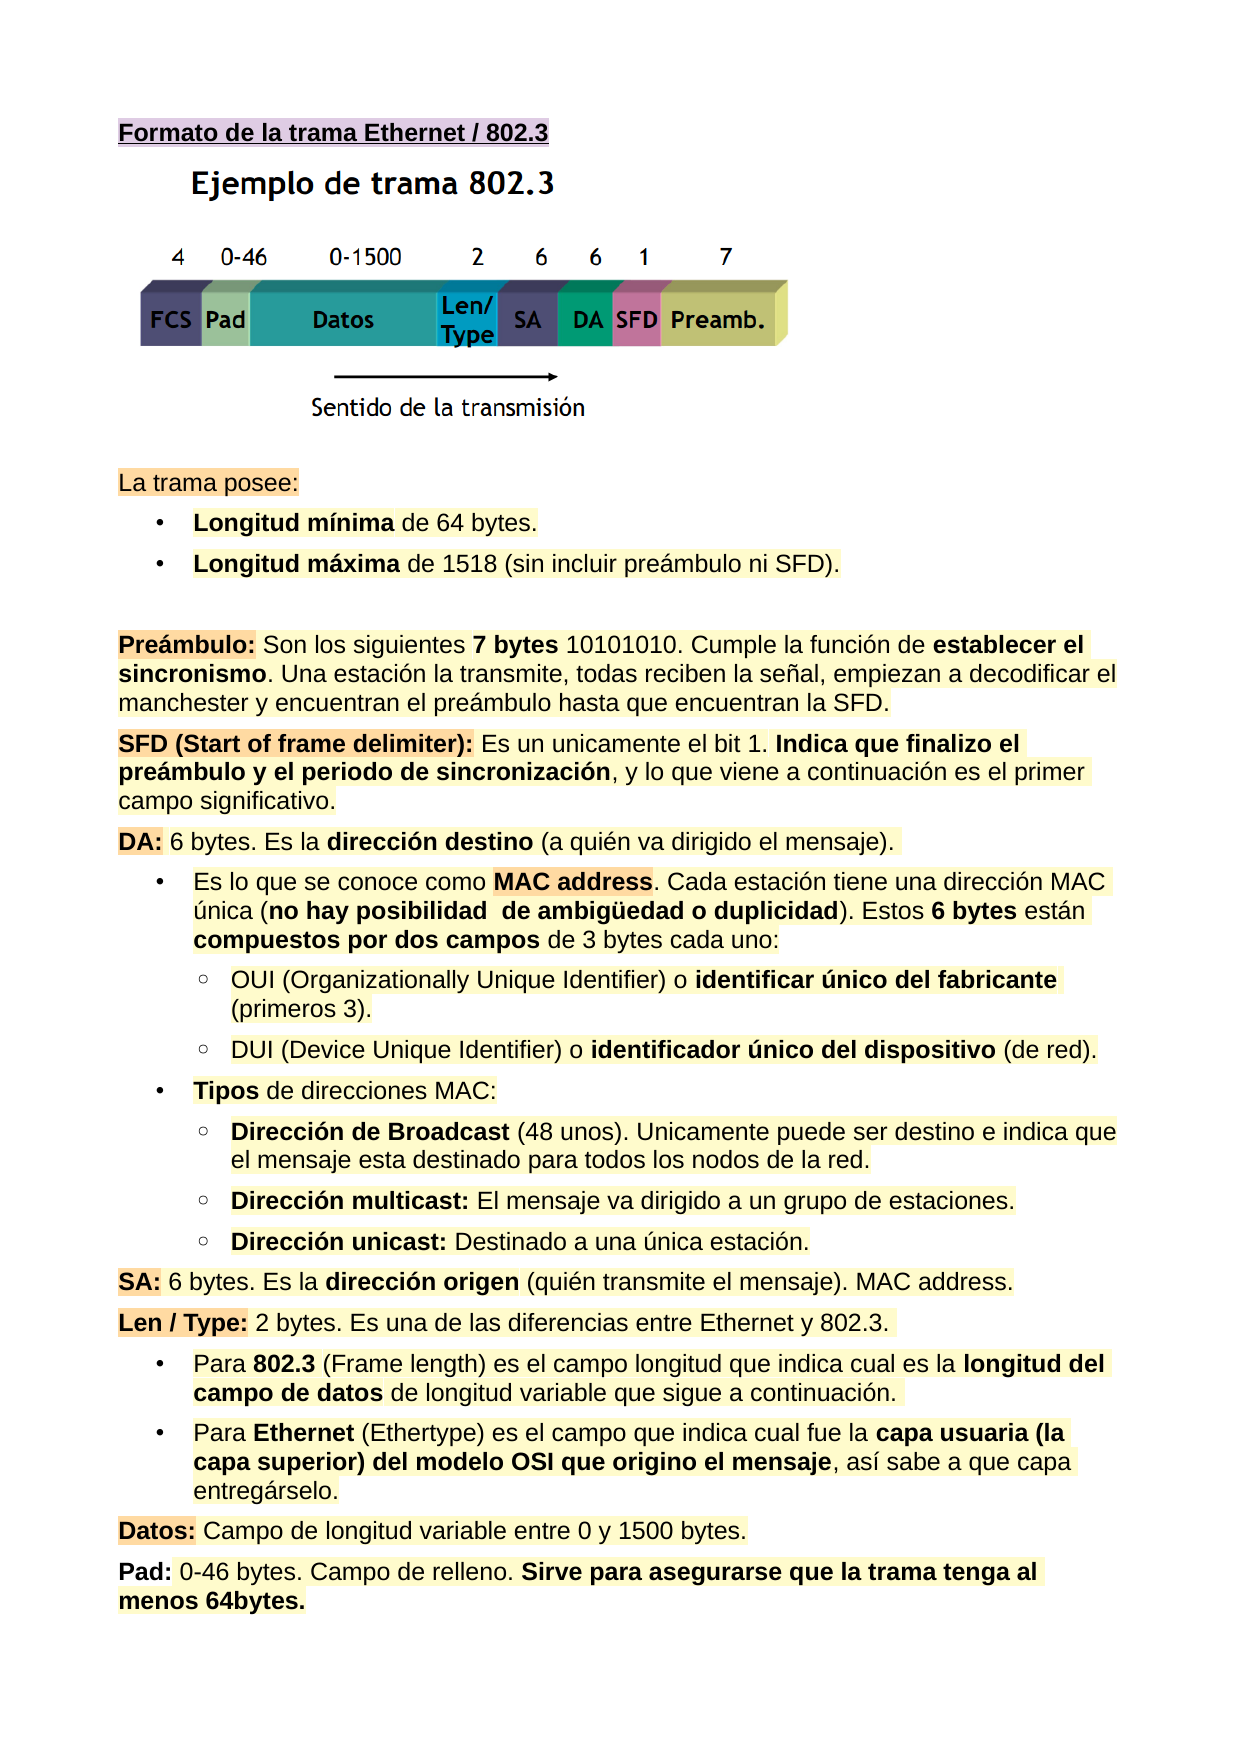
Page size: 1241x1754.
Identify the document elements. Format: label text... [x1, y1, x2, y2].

list OUI (Organizationally Unique Identifier) o identificar único del fabricante (primeros 3). [193, 966, 1122, 1023]
list Dirección de Broadcast (48 unos). Unicamente puede ser destino e indica que el mensaje esta destinado para todos los nodos de la red. [193, 1116, 1122, 1174]
picture [119, 161, 797, 427]
text Datos: Campo de longitud variable entre 0 y 1500 bytes. [118, 1516, 1122, 1545]
text La trama posee: [118, 468, 1122, 496]
text Pad: 0-46 bytes. Campo de relleno. Sirve para asegurarse que la trama tenga al menos 64bytes. [118, 1557, 1122, 1614]
list Longitud mínima de 64 bytes. [156, 508, 1122, 537]
list DUI (Device Unique Identifier) o identificador único del dispositivo (de red). [193, 1035, 1122, 1064]
text Formato de la trama Ethernet / 802.3 [118, 118, 1122, 147]
list Para 802.3 (Frame length) es el campo longitud que indica cual es la longitud del campo de datos de longitud variable que sigue a continuación. [156, 1349, 1122, 1406]
list Para Ethernet (Ethertype) es el campo que indica cual fue la capa usuaria (la capa superior) del modelo OSI que origino el mensaje, así sabe a que capa entregárselo. [156, 1418, 1122, 1504]
list Dirección unicast: Destinado a una única estación. [193, 1227, 1122, 1256]
list Longitud máxima de 1518 (sin incluir preámbulo ni SFD). [156, 549, 1122, 578]
text SFD (Start of frame delimiter): Es un unicamente el bit 1. Indica que finalizo el preámbulo y el periodo de sincronización, y lo que viene a continuación es el primer campo significativo. [118, 728, 1122, 815]
list Dirección multicast: El mensaje va dirigido a un grupo de estaciones. [193, 1186, 1122, 1215]
text DA: 6 bytes. Es la dirección destino (a quién va dirigido el mensaje). [118, 827, 1122, 855]
text SA: 6 bytes. Es la dirección origen (quién transmite el mensaje). MAC address. [118, 1267, 1122, 1296]
list Tipos de direcciones MAC: [156, 1076, 1122, 1104]
text Len / Type: 2 bytes. Es una de las diferencias entre Ethernet y 802.3. [118, 1308, 1122, 1337]
text Preámbulo: Son los siguientes 7 bytes 10101010. Cumple la función de establecer el sincronismo. Una estación la transmite, todas reciben la señal, empiezan a decodificar el manchester y encuentran el preámbulo hasta que encuentran la SFD. [118, 630, 1122, 717]
list Es lo que se conoce como MAC address. Cada estación tiene una dirección MAC única (no hay posibilidad de ambigüedad o duplicidad). Estos 6 bytes están compuestos por dos campos de 3 bytes cada uno: [156, 867, 1122, 954]
